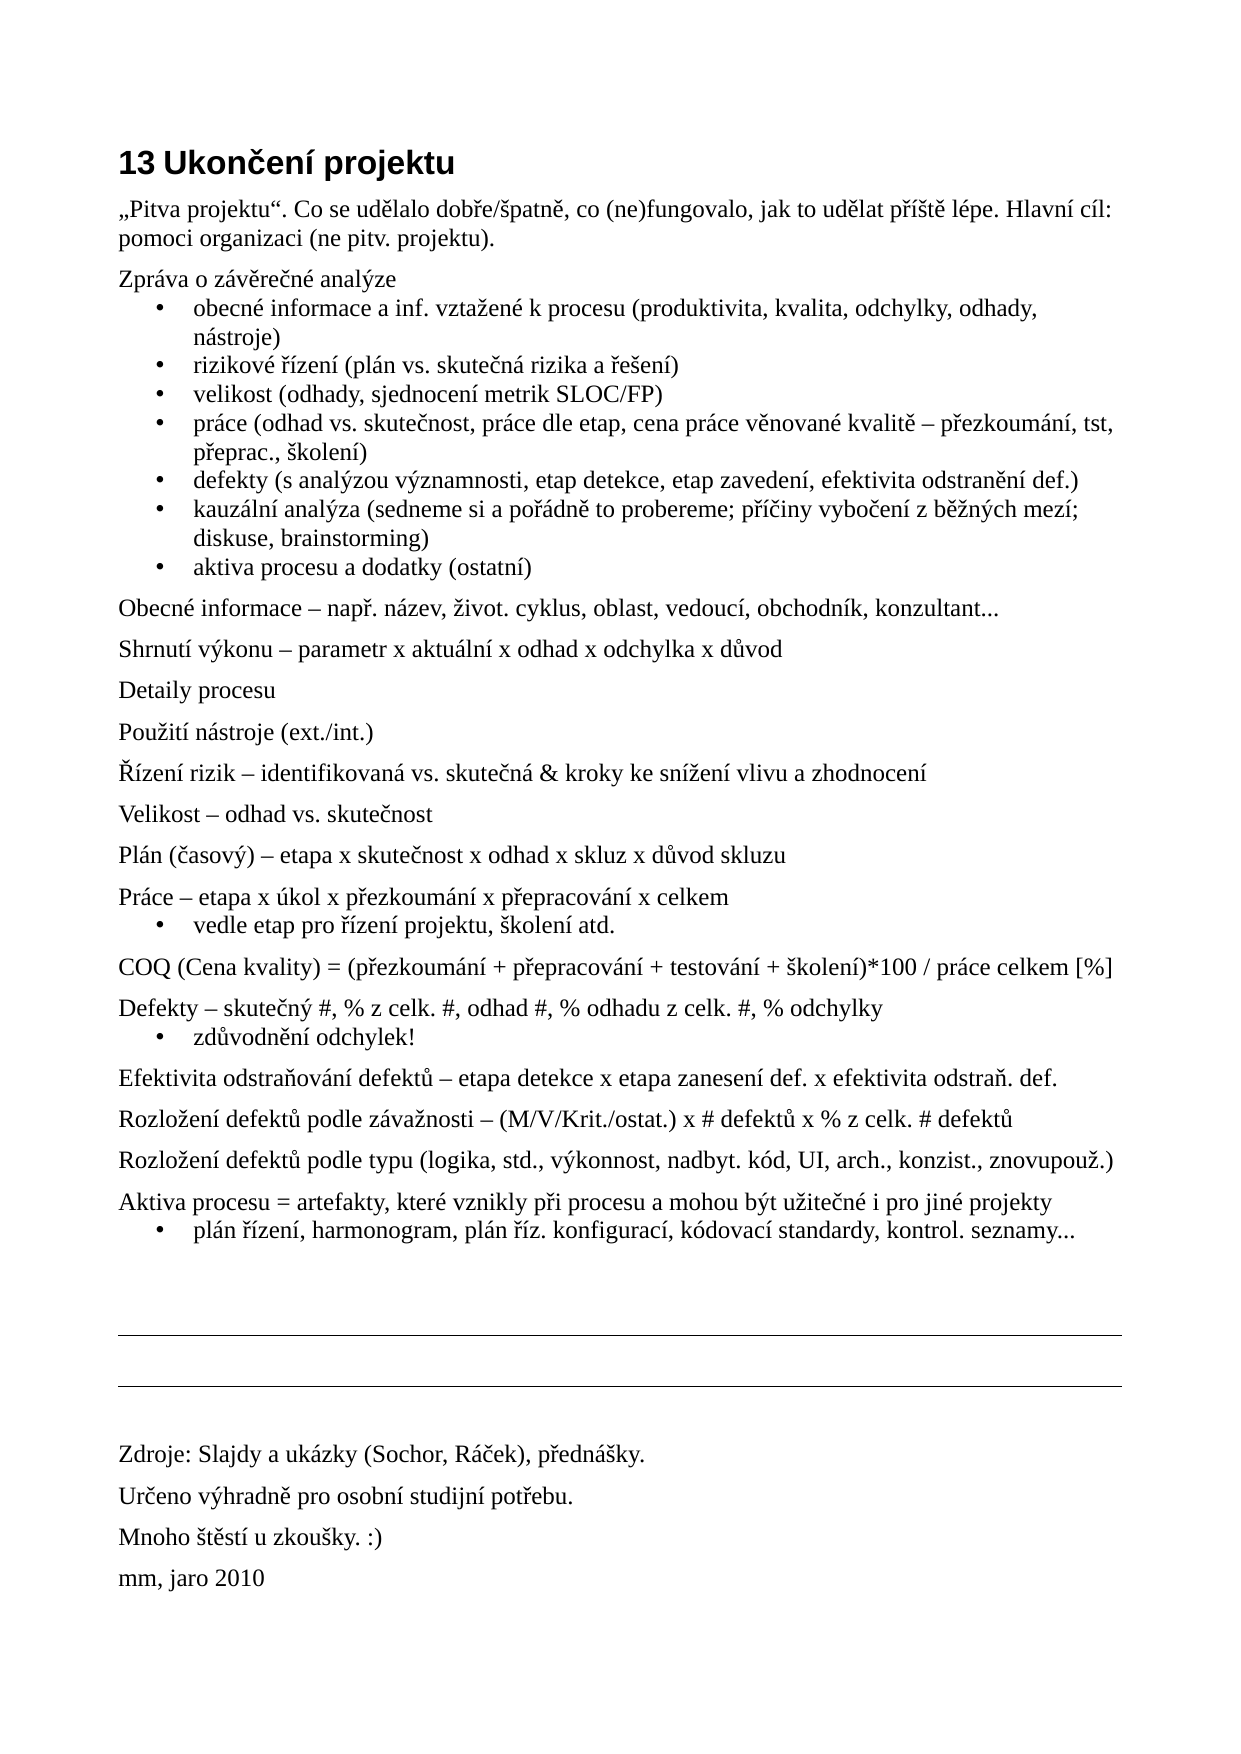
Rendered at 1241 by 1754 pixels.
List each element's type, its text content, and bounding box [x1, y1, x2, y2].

text Zpráva o závěrečné analýze [118, 264, 1122, 293]
list zdůvodnění odchylek! [156, 1022, 1122, 1051]
text Obecné informace – např. název, život. cyklus, oblast, vedoucí, obchodník, konzultant... [118, 593, 1122, 622]
text „Pitva projektu“. Co se udělalo dobře/špatně, co (ne)fungovalo, jak to udělat příště lépe. Hlavní cíl: pomoci organizaci (ne pitv. projektu). [118, 194, 1122, 252]
text COQ (Cena kvality) = (přezkoumání + přepracování + testování + školení)*100 / práce celkem [%] [118, 952, 1122, 981]
text Plán (časový) – etapa x skutečnost x odhad x skluz x důvod skluzu [118, 841, 1122, 869]
text Řízení rizik – identifikovaná vs. skutečná & kroky ke snížení vlivu a zhodnocení [118, 758, 1122, 787]
list plán řízení, harmonogram, plán říz. konfigurací, kódovací standardy, kontrol. seznamy... [156, 1216, 1122, 1244]
text Použití nástroje (ext./int.) [118, 717, 1122, 746]
text Efektivita odstraňování defektů – etapa detekce x etapa zanesení def. x efektivita odstraň. def. [118, 1063, 1122, 1092]
list velikost (odhady, sjednocení metrik SLOC/FP) [156, 379, 1122, 408]
text Detaily procesu [118, 676, 1122, 704]
list práce (odhad vs. skutečnost, práce dle etap, cena práce věnované kvalitě – přezkoumání, tst, přeprac., školení) [156, 408, 1122, 466]
list defekty (s analýzou významnosti, etap detekce, etap zavedení, efektivita odstranění def.) [156, 466, 1122, 494]
list aktiva procesu a dodatky (ostatní) [156, 552, 1122, 581]
text Velikost – odhad vs. skutečnost [118, 799, 1122, 828]
list obecné informace a inf. vztažené k procesu (produktivita, kvalita, odchylky, odhady, nástroje) [156, 293, 1122, 351]
text Rozložení defektů podle závažnosti – (M/V/Krit./ostat.) x # defektů x % z celk. # defektů [118, 1104, 1122, 1133]
text Určeno výhradně pro osobní studijní potřebu. [118, 1481, 1122, 1509]
text Práce – etapa x úkol x přezkoumání x přepracování x celkem [118, 882, 1122, 911]
text Shrnutí výkonu – parametr x aktuální x odhad x odchylka x důvod [118, 634, 1122, 663]
list vedle etap pro řízení projektu, školení atd. [156, 911, 1122, 939]
text mm, jaro 2010 [118, 1563, 1122, 1592]
text Defekty – skutečný #, % z celk. #, odhad #, % odhadu z celk. #, % odchylky [118, 993, 1122, 1022]
text Zdroje: Slajdy a ukázky (Sochor, Ráček), přednášky. [118, 1439, 1122, 1468]
text Rozložení defektů podle typu (logika, std., výkonnost, nadbyt. kód, UI, arch., konzist., znovupouž.) [118, 1146, 1122, 1174]
text Mnoho štěstí u zkoušky. :) [118, 1522, 1122, 1551]
list kauzální analýza (sedneme si a pořádně to probereme; příčiny vybočení z běžných mezí; diskuse, brainstorming) [156, 494, 1122, 552]
list rizikové řízení (plán vs. skutečná rizika a řešení) [156, 351, 1122, 379]
subtitle Ukončení projektu [118, 143, 1122, 182]
text Aktiva procesu = artefakty, které vznikly při procesu a mohou být užitečné i pro jiné projekty [118, 1187, 1122, 1216]
